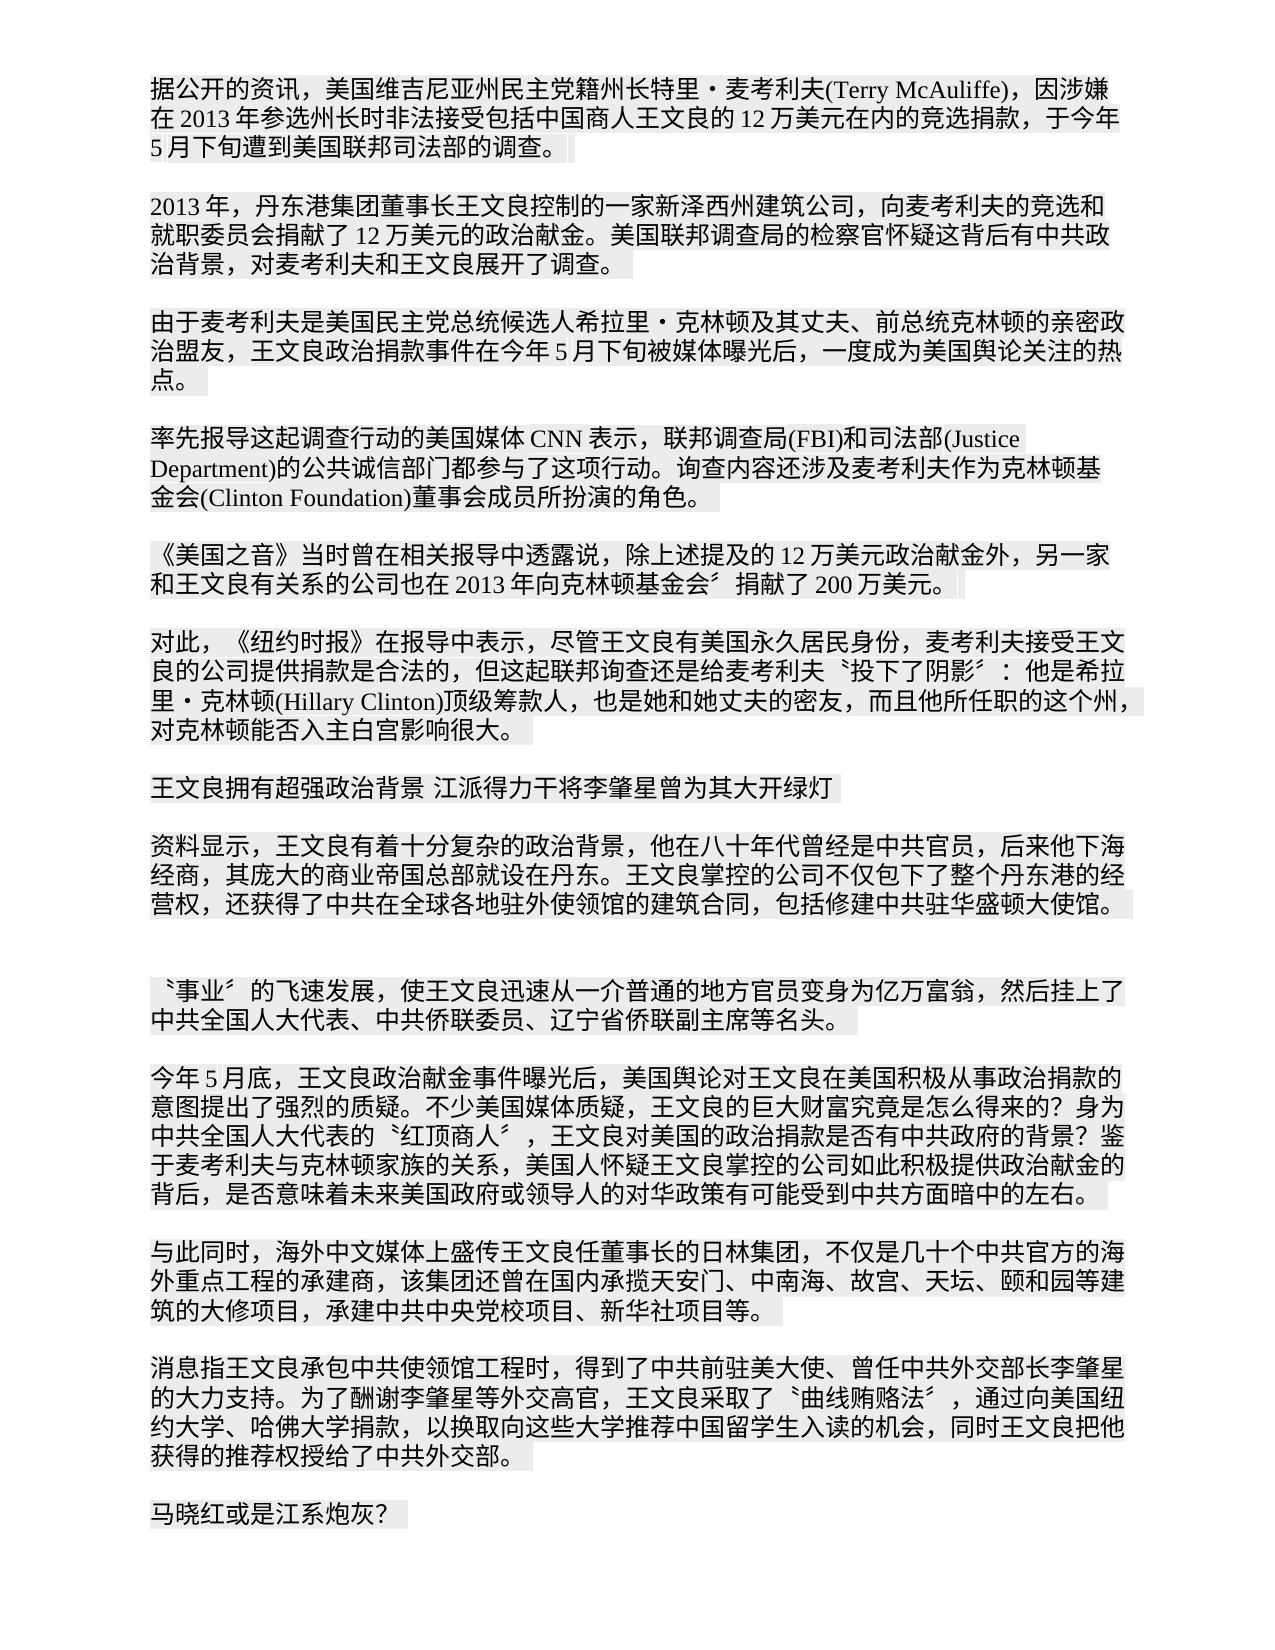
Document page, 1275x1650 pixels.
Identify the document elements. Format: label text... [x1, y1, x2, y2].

text 文章来源自网络匿名转寄，无法核实准确性。若有关心朝鲜核武局势者，可以循线追踪。 --------------- 中共对朝鲜政策面临哪些困境？ 马氏三姐妹同时被查 据韩国中央日报9月26日报导，马晓红事件的影响扩大到整个朝中两国的贸易，与鸿祥集团有牵连的丹东海关等中国公务员纷纷被捕。 一位深谙朝中两国关系的中国消息灵通人士表示，辽宁丹东的20多名公务员因涉嫌为马晓红提供方便，目前正在接受调查。其中包括丹东海关的官员。 另外，马晓红〝三姐妹〞及其家人也同时接受了当局的调查，这些人一直参与鸿祥集团的业务。 朝鲜银行官员被查 据报导，马晓红被捕后，北京当局正在调查朝鲜光鲜银行的驻华官员，怀疑该银行涉嫌资助朝鲜非法采购武器及核武计划相关的原料。 消息称，马晓红的鸿祥集团一直与朝鲜光鲜银行丹东代表部进行秘密贸易，开展贸易贷款结算和汇款等业务，还通过与该银行合作，投资设立了物流子公司——鸿祥实业物流有限公司。 资深的对朝消息灵通人士表示，北京当局掌握的情况是，光鲜银行丹东代表部今年3月被联合国安理会2270号决议指定为关闭对象，但最近根据中方调查的情况显示，该银行迁移了办公室，一直不挂牌进行秘密营业。负责人李一镐（音）暂时返回了朝鲜，因此其下属官员正在接受调查。 传马晓红的上线直达金正恩 稍早前有媒体披露，马晓红的对朝业务一直受到前朝鲜二把手、金正恩的姑父张成泽庇护，但2013年张成泽被处决后，马晓红的对朝贸易不但未受冲击，其公司反而更加壮大。 对此，援引消息灵通人士的话说，马晓红有更加坚固的〝上线〞，据猜测这条上线应该是金正恩或朝鲜军方高层。 辽宁鸿祥事业集团公司董事长马晓红的走私船全部在红顶商人王文良掌控的港口出入。 近日，向朝鲜走私核武研发物质的鸿祥实业董事长马晓红被捕。其背后是否有更强大的政治背景，成为海外舆论界关注的焦点。有美媒披露，马晓红用于走私的七艘船都出入红顶商人王文良的港口。而王文良前不久因向美国民主党总统候选人希拉里的基金会提供政治献金遭美国调查，王的政治背景因此开始浮出水面。据称王文良至少得到原中共外交部长李肇星的大力支持。 马晓红的走私船全部在红顶商人王文良掌控的港口出入 马晓红向朝鲜走私涉核物质的事件曝光后，海内外舆论界在震惊之余，纷纷追问马晓红作为一名民企老板，如何能够如此〝胆大包天〞，敢冒天下之大不韪对朝鲜提供帮助发展核武器的关键物质？她的背后有没有更深的黑幕，更强大的政治背景？ 美国舆论界有人分析称，这次鸿祥集团出口到朝鲜的许多物资在中国都是军方管制产品，普通民营企业是无法获得这些物资的。鉴于中共长期以来都是朝鲜核武器研发的暗中推手，怀疑马晓红和她的公司很可能是中共暗助朝鲜发展核武器的〝白手套〞公司之一。 还有舆论质疑，走私涉核武研究的军用物资这种行为非等闲之辈敢做，马晓红的走私行为连远在地球另一边的美国司法机关都能掌握线索查到证据，并上门要求北京当局清理门户，中共的司法机构为何之前竟然〝毫无察觉〞呢？会不会是马晓红背后有强大的政治势力庇护，而迫使有关部门对马的犯罪行为装聋作哑呢？ 众说纷纭中，美国之音的一档访谈节目中披露的讯息特别耐人寻味。 9月24日，在《美国之音》的〝焦点对话〞栏目，记者龚小夏提及了马晓红的案件与另一个政治背景强大的红顶商人全国人大代表王文良之间的关系。 龚小夏透露说：〝王文良持有美国绿卡，出入美国高层，曾经为克林顿基金会捐了大笔资金，被美国调查。而马晓红的七艘船都出入王文良的港口。这些中国（共）政府官员在国外如此‘留后路’，不免让人怀疑是不是有‘第二种忠诚’。〞 王文良前不久因向美国政要提供大笔政治献金遭FBI调查 据公开的资讯，美国维吉尼亚州民主党籍州长特里・麦考利夫(Terry McAuliffe)，因涉嫌在2013年参选州长时非法接受包括中国商人王文良的12万美元在内的竞选捐款，于今年5月下旬遭到美国联邦司法部的调查。 2013年，丹东港集团董事长王文良控制的一家新泽西州建筑公司，向麦考利夫的竞选和就职委员会捐献了12万美元的政治献金。美国联邦调查局的检察官怀疑这背后有中共政治背景，对麦考利夫和王文良展开了调查。 由于麦考利夫是美国民主党总统候选人希拉里・克林顿及其丈夫、前总统克林顿的亲密政治盟友，王文良政治捐款事件在今年5月下旬被媒体曝光后，一度成为美国舆论关注的热点。 率先报导这起调查行动的美国媒体CNN表示，联邦调查局(FBI)和司法部(Justice Department)的公共诚信部门都参与了这项行动。询查内容还涉及麦考利夫作为克林顿基金会(Clinton Foundation)董事会成员所扮演的角色。 《美国之音》当时曾在相关报导中透露说，除上述提及的12万美元政治献金外，另一家和王文良有关系的公司也在2013年向克林顿基金会〞捐献了200万美元。 对此，《纽约时报》在报导中表示，尽管王文良有美国永久居民身份，麦考利夫接受王文良的公司提供捐款是合法的，但这起联邦询查还是给麦考利夫〝投下了阴影〞：他是希拉里・克林顿(Hillary Clinton)顶级筹款人，也是她和她丈夫的密友，而且他所任职的这个州，对克林顿能否入主白宫影响很大。 王文良拥有超强政治背景 江派得力干将李肇星曾为其大开绿灯 资料显示，王文良有着十分复杂的政治背景，他在八十年代曾经是中共官员，后来他下海经商，其庞大的商业帝国总部就设在丹东。王文良掌控的公司不仅包下了整个丹东港的经营权，还获得了中共在全球各地驻外使领馆的建筑合同，包括修建中共驻华盛顿大使馆。 〝事业〞的飞速发展，使王文良迅速从一介普通的地方官员变身为亿万富翁，然后挂上了中共全国人大代表、中共侨联委员、辽宁省侨联副主席等名头。 今年5月底，王文良政治献金事件曝光后，美国舆论对王文良在美国积极从事政治捐款的意图提出了强烈的质疑。不少美国媒体质疑，王文良的巨大财富究竟是怎么得来的？身为中共全国人大代表的〝红顶商人〞，王文良对美国的政治捐款是否有中共政府的背景？鉴于麦考利夫与克林顿家族的关系，美国人怀疑王文良掌控的公司如此积极提供政治献金的背后，是否意味着未来美国政府或领导人的对华政策有可能受到中共方面暗中的左右。 与此同时，海外中文媒体上盛传王文良任董事长的日林集团，不仅是几十个中共官方的海外重点工程的承建商，该集团还曾在国内承揽天安门、中南海、故宫、天坛、颐和园等建筑的大修项目，承建中共中央党校项目、新华社项目等。 消息指王文良承包中共使领馆工程时，得到了中共前驻美大使、曾任中共外交部长李肇星的大力支持。为了酬谢李肇星等外交高官，王文良采取了〝曲线贿赂法〞，通过向美国纽约大学、哈佛大学捐款，以换取向这些大学推荐中国留学生入读的机会，同时王文良把他获得的推荐权授给了中共外交部。 马晓红或是江系炮灰？ 众所周知，李肇星是江泽民派系的重要人物之一。江泽民当政后，李肇星追随江，从中共外交部新闻司副司长，一路被江提拔为外交部部长助理、常驻联合国代表、驻美特命全权大使、外交部副部长。 据媒体披露，宋祖英攀上江泽民这个大靠山后，李肇星不遗余力地追捧宋祖英，先后于2002年12月化巨资支持宋祖英在澳洲悉尼举办个人演唱会；于2003年11月23日和2006年10月，为宋祖英在奥地利维也纳〝金色大厅〞和美国肯尼迪国家表演艺术中心举办独唱音乐会。 海外还曾盛传，李肇星在2002年春***访美期间，听命于江泽民监视***，刺探***与美国高层的对话，令***丢脸并大为恼怒。 因此，王文良的发迹史被媒体曝光后，外界有舆论开始怀疑他得到了江泽民派系暗中的大力支持。加上江泽民派系一直都是中共内部最顽固支持朝鲜金家政权的政治势力，马晓红东窗事发后，她与王文良以及江系之间的暧昧关系，令外界怀疑马晓红可能只是江系暗中支持朝鲜核武研究的〝前线炮灰〞。如今马晓红被抓已推倒了这场政治多米诺的第一张牌，随后将发生怎样的连锁反应，最终会牵扯出哪些巨鳄，值得关注。 此外，值得一提的是，就在美国舆论界强烈质疑王文良的政治背景的同时，在中国大陆有批评者开始声讨王文良及其公司丹东港集团〝行贿收买丹东官员以及公检法部门〞，并指其获取丹东港控制权是〝侵吞国有资产〞的典型例证。 海外有时政观察人士分析称，中国国内出现对王文良的声讨，或意味着在中共内部，暗中支持王文良的势力和打击王文良及其背后势力的政治力量已展开政治较量与博弈。 2016年9月15日恰逢中国传统的中秋节这天，中共辽宁省公安厅通过其官方微博〝平安辽宁〞发布了一条消息称：〝辽宁省公安机关发现，丹东鸿翔事业发展有限公司及相关责任人，在贸易活动中涉嫌严重经济犯罪，公安机关在掌握确凿证据后，于近期对该公司及相关负责人立案调查。〞 当时，这条消息并未引起外界太多的关注。直到5天后，美国和韩国的智库机关在一份报告中公开了马晓红创办的鸿翔实业涉嫌向朝鲜提供核武研究所需的关键物质后，辽宁警方的这则通告才再度被外界聚焦。有人分析称，通告中〝掌握确凿证据〞的说法，说明当局已下决心把该案件办成〝铁案〞。 韩国DailyNK网站日前则引述消息人士说，马晓红已供出了几十名官员，事情不会简单了结。另有消息称，目前有30多名涉嫌人员接受调查，〝整个调查在中国最高层的密切关注下，由国安委、中纪委、最高检、公安部、国安部联合专案组高强度进行，这可能是马晓红从来未敢奢望的‘待遇’。〞 [150, 75, 1125, 1558]
